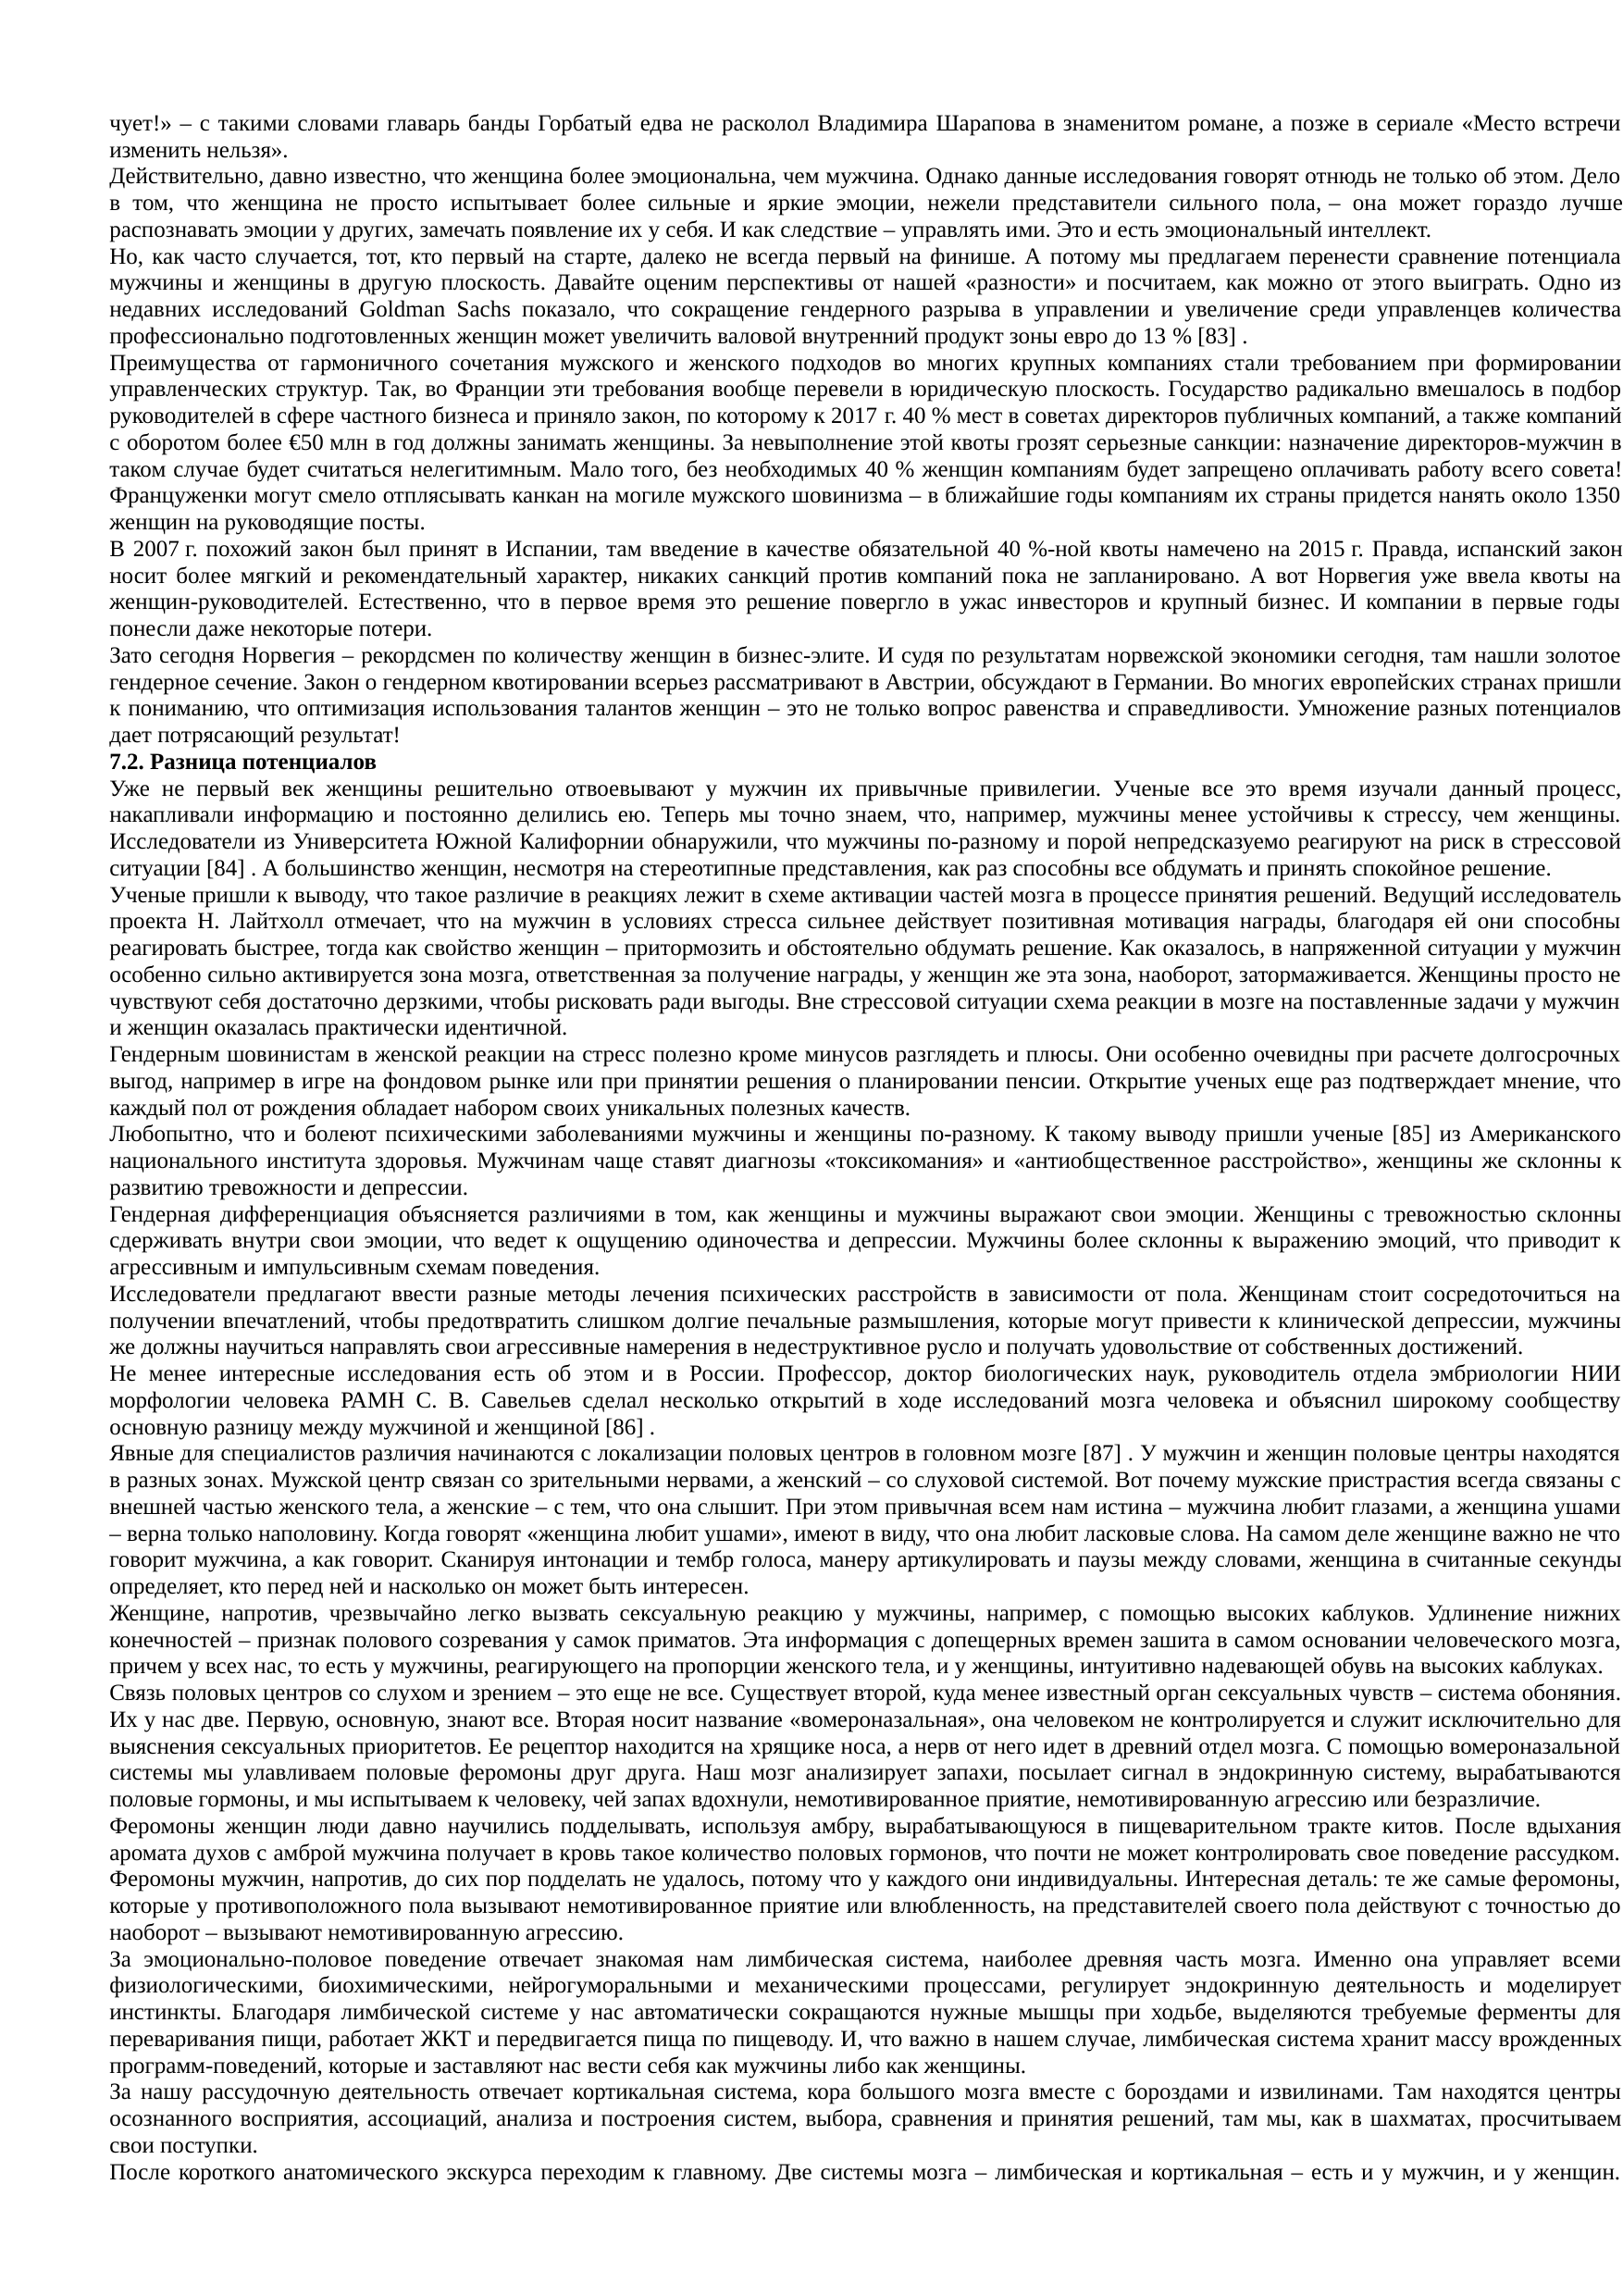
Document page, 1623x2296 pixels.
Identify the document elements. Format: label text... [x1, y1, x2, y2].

text После короткого анатомического экскурса переходим к главному. Две системы мозга – лимбическая и кортикальная – есть и у мужчин, и у женщин. [109, 2158, 1623, 2185]
text Ученые пришли к выводу, что такое различие в реакциях лежит в схеме активации частей мозга в процессе принятия решений. Ведущий исследователь проекта Н. Лайтхолл отмечает, что на мужчин в условиях стресса сильнее действует позитивная мотивация награды, благодаря ей они способны реагировать быстрее, тогда как свойство женщин – притормозить и обстоятельно обдумать решение. Как оказалось, в напряженной ситуации у мужчин особенно сильно активируется зона мозга, ответственная за получение награды, у женщин же эта зона, наоборот, затормаживается. Женщины просто не чувствуют себя достаточно дерзкими, чтобы рисковать ради выгоды. Вне стрессовой ситуации схема реакции в мозге на поставленные задачи у мужчин и женщин оказалась практически идентичной. [109, 881, 1623, 1040]
text За эмоционально-половое поведение отвечает знакомая нам лимбическая система, наиболее древняя часть мозга. Именно она управляет всеми физиологическими, биохимическими, нейрогуморальными и механическими процессами, регулирует эндокринную деятельность и моделирует инстинкты. Благодаря лимбической системе у нас автоматически сокращаются нужные мышцы при ходьбе, выделяются требуемые ферменты для переваривания пищи, работает ЖКТ и передвигается пища по пищеводу. И, что важно в нашем случае, лимбическая система хранит массу врожденных программ-поведений, которые и заставляют нас вести себя как мужчины либо как женщины. [109, 1945, 1623, 2079]
text Гендерным шовинистам в женской реакции на стресс полезно кроме минусов разглядеть и плюсы. Они особенно очевидны при расчете долгосрочных выгод, например в игре на фондовом рынке или при принятии решения о планировании пенсии. Открытие ученых еще раз подтверждает мнение, что каждый пол от рождения обладает набором своих уникальных полезных качеств. [109, 1040, 1623, 1121]
text За нашу рассудочную деятельность отвечает кортикальная система, кора большого мозга вместе с бороздами и извилинами. Там находятся центры осознанного восприятия, ассоциаций, анализа и построения систем, выбора, сравнения и принятия решений, там мы, как в шахматах, просчитываем свои поступки. [109, 2079, 1623, 2158]
text Феромоны женщин люди давно научились подделывать, используя амбру, вырабатывающуюся в пищеварительном тракте китов. После вдыхания аромата духов с амброй мужчина получает в кровь такое количество половых гормонов, что почти не может контролировать свое поведение рассудком. Феромоны мужчин, напротив, до сих пор подделать не удалось, потому что у каждого они индивидуальны. Интересная деталь: те же самые феромоны, которые у противоположного пола вызывают немотивированное приятие или влюбленность, на представителей своего пола действуют с точностью до наоборот – вызывают немотивированную агрессию. [109, 1812, 1623, 1945]
text Зато сегодня Норвегия – рекордсмен по количеству женщин в бизнес-элите. И судя по результатам норвежской экономики сегодня, там нашли золотое гендерное сечение. Закон о гендерном квотировании всерьез рассматривают в Австрии, обсуждают в Германии. Во многих европейских странах пришли к пониманию, что оптимизация использования талантов женщин – это не только вопрос равенства и справедливости. Умножение разных потенциалов дает потрясающий результат! [109, 641, 1623, 748]
text Преимущества от гармоничного сочетания мужского и женского подходов во многих крупных компаниях стали требованием при формировании управленческих структур. Так, во Франции эти требования вообще перевели в юридическую плоскость. Государство радикально вмешалось в подбор руководителей в сфере частного бизнеса и приняло закон, по которому к 2017 г. 40 % мест в советах директоров публичных компаний, а также компаний с оборотом более €50 млн в год должны занимать женщины. За невыполнение этой квоты грозят серьезные санкции: назначение директоров-мужчин в таком случае будет считаться нелегитимным. Мало того, без необходимых 40 % женщин компаниям будет запрещено оплачивать работу всего совета! Француженки могут смело отплясывать канкан на могиле мужского шовинизма – в ближайшие годы компаниям их страны придется нанять около 1350 женщин на руководящие посты. [109, 349, 1623, 535]
text Но, как часто случается, тот, кто первый на старте, далеко не всегда первый на финише. А потому мы предлагаем перенести сравнение потенциала мужчины и женщины в другую плоскость. Давайте оценим перспективы от нашей «разности» и посчитаем, как можно от этого выиграть. Одно из недавних исследований Goldman Sachs показало, что сокращение гендерного разрыва в управлении и увеличение среди управленцев количества профессионально подготовленных женщин может увеличить валовой внутренний продукт зоны евро до 13 % [83] . [109, 242, 1623, 349]
text Не менее интересные исследования есть об этом и в России. Профессор, доктор биологических наук, руководитель отдела эмбриологии НИИ морфологии человека РАМН С. В. Савельев сделал несколько открытий в ходе исследований мозга человека и объяснил широкому сообществу основную разницу между мужчиной и женщиной [86] . [109, 1359, 1623, 1440]
text Уже не первый век женщины решительно отвоевывают у мужчин их привычные привилегии. Ученые все это время изучали данный процесс, накапливали информацию и постоянно делились ею. Теперь мы точно знаем, что, например, мужчины менее устойчивы к стрессу, чем женщины. Исследователи из Университета Южной Калифорнии обнаружили, что мужчины по-разному и порой непредсказуемо реагируют на риск в стрессовой ситуации [84] . А большинство женщин, несмотря на стереотипные представления, как раз способны все обдумать и принять спокойное решение. [109, 775, 1623, 881]
text Исследователи предлагают ввести разные методы лечения психических расстройств в зависимости от пола. Женщинам стоит сосредоточиться на получении впечатлений, чтобы предотвратить слишком долгие печальные размышления, которые могут привести к клинической депрессии, мужчины же должны научиться направлять свои агрессивные намерения в недеструктивное русло и получать удовольствие от собственных достижений. [109, 1280, 1623, 1359]
text Связь половых центров со слухом и зрением – это еще не все. Существует второй, куда менее известный орган сексуальных чувств – система обоняния. Их у нас две. Первую, основную, знают все. Вторая носит название «вомероназальная», она человеком не контролируется и служит исключительно для выяснения сексуальных приоритетов. Ее рецептор находится на хрящике носа, а нерв от него идет в древний отдел мозга. С помощью вомероназальной системы мы улавливаем половые феромоны друг друга. Наш мозг анализирует запахи, посылает сигнал в эндокринную систему, вырабатываются половые гормоны, и мы испытываем к человеку, чей запах вдохнули, немотивированное приятие, немотивированную агрессию или безразличие. [109, 1679, 1623, 1812]
text Любопытно, что и болеют психическими заболеваниями мужчины и женщины по-разному. К такому выводу пришли ученые [85] из Американского национального института здоровья. Мужчинам чаще ставят диагнозы «токсикомания» и «антиобщественное расстройство», женщины же склонны к развитию тревожности и депрессии. [109, 1121, 1623, 1200]
text В 2007 г. похожий закон был принят в Испании, там введение в качестве обязательной 40 %-ной квоты намечено на 2015 г. Правда, испанский закон носит более мягкий и рекомендательный характер, никаких санкций против компаний пока не запланировано. А вот Норвегия уже ввела квоты на женщин-руководителей. Естественно, что в первое время это решение повергло в ужас инвесторов и крупный бизнес. И компании в первые годы понесли даже некоторые потери. [109, 535, 1623, 641]
text Гендерная дифференциация объясняется различиями в том, как женщины и мужчины выражают свои эмоции. Женщины с тревожностью склонны сдерживать внутри свои эмоции, что ведет к ощущению одиночества и депрессии. Мужчины более склонны к выражению эмоций, что приводит к агрессивным и импульсивным схемам поведения. [109, 1200, 1623, 1280]
subtitle 7.2. Разница потенциалов [109, 748, 1623, 775]
text чует!» – с такими словами главарь банды Горбатый едва не расколол Владимира Шарапова в знаменитом романе, а позже в сериале «Место встречи изменить нельзя». [109, 109, 1623, 163]
text Действительно, давно известно, что женщина более эмоциональна, чем мужчина. Однако данные исследования говорят отнюдь не только об этом. Дело в том, что женщина не просто испытывает более сильные и яркие эмоции, нежели представители сильного пола, – она может гораздо лучше распознавать эмоции у других, замечать появление их у себя. И как следствие – управлять ими. Это и есть эмоциональный интеллект. [109, 163, 1623, 242]
text Женщине, напротив, чрезвычайно легко вызвать сексуальную реакцию у мужчины, например, с помощью высоких каблуков. Удлинение нижних конечностей – признак полового созревания у самок приматов. Эта информация с допещерных времен зашита в самом основании человеческого мозга, причем у всех нас, то есть у мужчины, реагирующего на пропорции женского тела, и у женщины, интуитивно надевающей обувь на высоких каблуках. [109, 1599, 1623, 1679]
text Явные для специалистов различия начинаются с локализации половых центров в головном мозге [87] . У мужчин и женщин половые центры находятся в разных зонах. Мужской центр связан со зрительными нервами, а женский – со слуховой системой. Вот почему мужские пристрастия всегда связаны с внешней частью женского тела, а женские – с тем, что она слышит. При этом привычная всем нам истина – мужчина любит глазами, а женщина ушами – верна только наполовину. Когда говорят «женщина любит ушами», имеют в виду, что она любит ласковые слова. На самом деле женщине важно не что говорит мужчина, а как говорит. Сканируя интонации и тембр голоса, манеру артикулировать и паузы между словами, женщина в считанные секунды определяет, кто перед ней и насколько он может быть интересен. [109, 1440, 1623, 1599]
